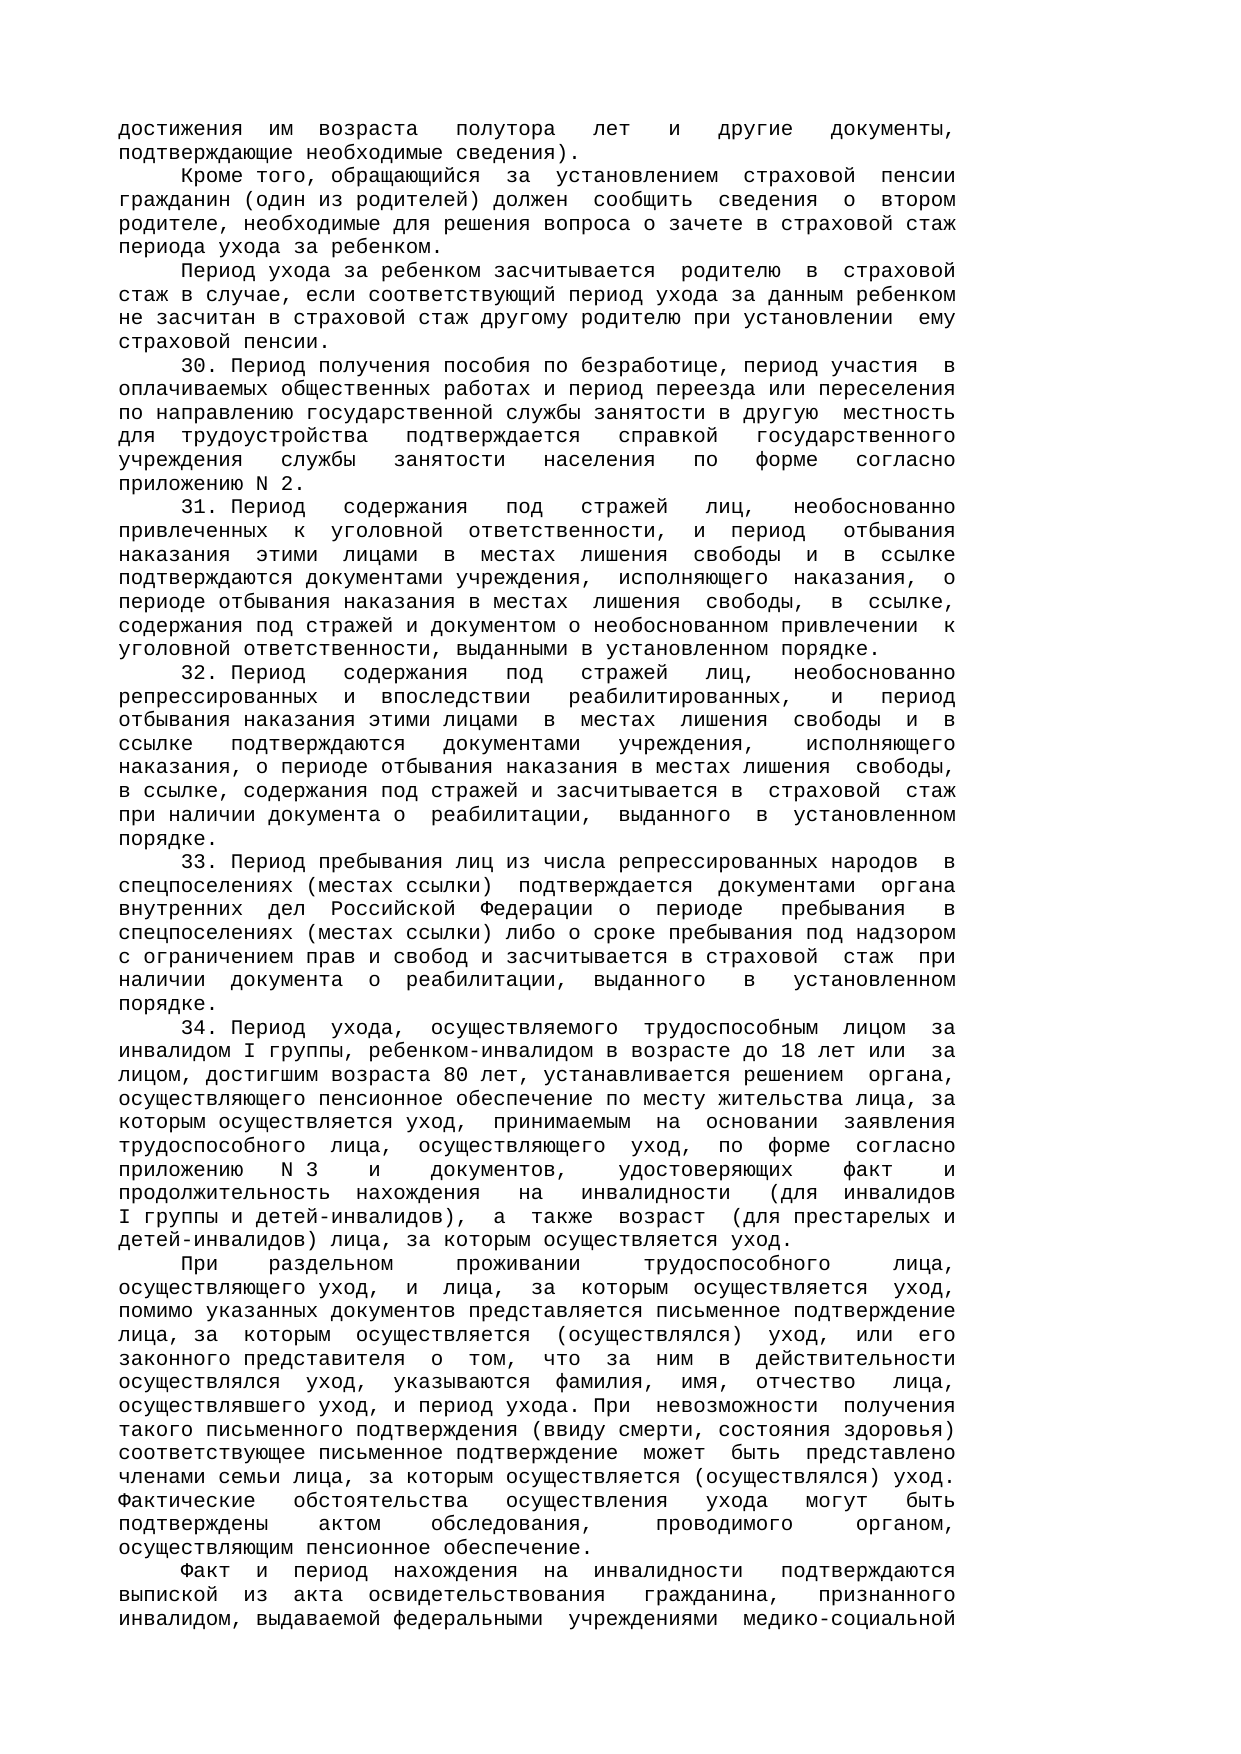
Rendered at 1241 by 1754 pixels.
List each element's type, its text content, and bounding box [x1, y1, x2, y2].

text Фактические обстоятельства осуществления ухода могут быть [118, 1489, 1122, 1513]
text лица, за которым осуществляется (осуществлялся) уход, или его [118, 1324, 1122, 1348]
text членами семьи лица, за которым осуществляется (осуществлялся) уход. [118, 1466, 1122, 1489]
text соответствующее письменное подтверждение может быть представлено [118, 1442, 1122, 1466]
text гражданин (один из родителей) должен сообщить сведения о втором [118, 189, 1122, 213]
text порядке. [118, 827, 1122, 851]
text страховой пенсии. [118, 331, 1122, 354]
text трудоспособного лица, осуществляющего уход, по форме согласно [118, 1135, 1122, 1158]
text с ограничением прав и свобод и засчитывается в страховой стаж при [118, 946, 1122, 969]
text помимо указанных документов представляется письменное подтверждение [118, 1300, 1122, 1324]
text подтверждающие необходимые сведения). [118, 142, 1122, 165]
text учреждения службы занятости населения по форме согласно [118, 449, 1122, 473]
text оплачиваемых общественных работах и период переезда или переселения [118, 378, 1122, 402]
text 30. Период получения пособия по безработице, период участия в [118, 354, 1122, 378]
text содержания под стражей и документом о необоснованном привлечении к [118, 615, 1122, 638]
text привлеченных к уголовной ответственности, и период отбывания [118, 520, 1122, 544]
text отбывания наказания этими лицами в местах лишения свободы и в [118, 709, 1122, 733]
text продолжительность нахождения на инвалидности (для инвалидов [118, 1182, 1122, 1206]
text наличии документа о реабилитации, выданного в установленном [118, 969, 1122, 993]
text Кроме того, обращающийся за установлением страховой пенсии [118, 165, 1122, 189]
text внутренних дел Российской Федерации о периоде пребывания в [118, 898, 1122, 922]
text наказания этими лицами в местах лишения свободы и в ссылке [118, 544, 1122, 567]
text инвалидом I группы, ребенком-инвалидом в возрасте до 18 лет или за [118, 1040, 1122, 1064]
text по направлению государственной службы занятости в другую местность [118, 402, 1122, 426]
text стаж в случае, если соответствующий период ухода за данным ребенком [118, 284, 1122, 307]
text достижения им возраста полутора лет и другие документы, [118, 118, 1122, 142]
text осуществляющим пенсионное обеспечение. [118, 1537, 1122, 1561]
text спецпоселениях (местах ссылки) либо о сроке пребывания под надзором [118, 922, 1122, 946]
text При раздельном проживании трудоспособного лица, [118, 1253, 1122, 1277]
text спецпоселениях (местах ссылки) подтверждается документами органа [118, 875, 1122, 898]
text детей-инвалидов) лица, за которым осуществляется уход. [118, 1229, 1122, 1253]
text для трудоустройства подтверждается справкой государственного [118, 426, 1122, 449]
text 32. Период содержания под стражей лиц, необоснованно [118, 662, 1122, 686]
text такого письменного подтверждения (ввиду смерти, состояния здоровья) [118, 1419, 1122, 1442]
text осуществляющего пенсионное обеспечение по месту жительства лица, за [118, 1088, 1122, 1111]
text наказания, о периоде отбывания наказания в местах лишения свободы, [118, 757, 1122, 780]
text при наличии документа о реабилитации, выданного в установленном [118, 804, 1122, 827]
text в ссылке, содержания под стражей и засчитывается в страховой стаж [118, 780, 1122, 804]
text 33. Период пребывания лиц из числа репрессированных народов в [118, 851, 1122, 875]
text порядке. [118, 993, 1122, 1017]
text выпиской из акта освидетельствования гражданина, признанного [118, 1584, 1122, 1608]
text подтверждаются документами учреждения, исполняющего наказания, о [118, 567, 1122, 591]
text законного представителя о том, что за ним в действительности [118, 1348, 1122, 1371]
text периода ухода за ребенком. [118, 236, 1122, 260]
text осуществлявшего уход, и период ухода. При невозможности получения [118, 1395, 1122, 1419]
text ссылке подтверждаются документами учреждения, исполняющего [118, 733, 1122, 757]
text которым осуществляется уход, принимаемым на основании заявления [118, 1111, 1122, 1135]
text Факт и период нахождения на инвалидности подтверждаются [118, 1561, 1122, 1584]
text репрессированных и впоследствии реабилитированных, и период [118, 686, 1122, 709]
text инвалидом, выдаваемой федеральными учреждениями медико-социальной [118, 1608, 1122, 1631]
text периоде отбывания наказания в местах лишения свободы, в ссылке, [118, 591, 1122, 615]
text Период ухода за ребенком засчитывается родителю в страховой [118, 260, 1122, 284]
text родителе, необходимые для решения вопроса о зачете в страховой стаж [118, 213, 1122, 236]
text приложению N 2. [118, 473, 1122, 496]
text 34. Период ухода, осуществляемого трудоспособным лицом за [118, 1017, 1122, 1040]
text не засчитан в страховой стаж другому родителю при установлении ему [118, 307, 1122, 331]
text осуществлялся уход, указываются фамилия, имя, отчество лица, [118, 1371, 1122, 1395]
text подтверждены актом обследования, проводимого органом, [118, 1513, 1122, 1537]
text осуществляющего уход, и лица, за которым осуществляется уход, [118, 1277, 1122, 1300]
text приложению N 3 и документов, удостоверяющих факт и [118, 1158, 1122, 1182]
text I группы и детей-инвалидов), а также возраст (для престарелых и [118, 1206, 1122, 1229]
text лицом, достигшим возраста 80 лет, устанавливается решением органа, [118, 1064, 1122, 1088]
text уголовной ответственности, выданными в установленном порядке. [118, 638, 1122, 662]
text 31. Период содержания под стражей лиц, необоснованно [118, 496, 1122, 520]
